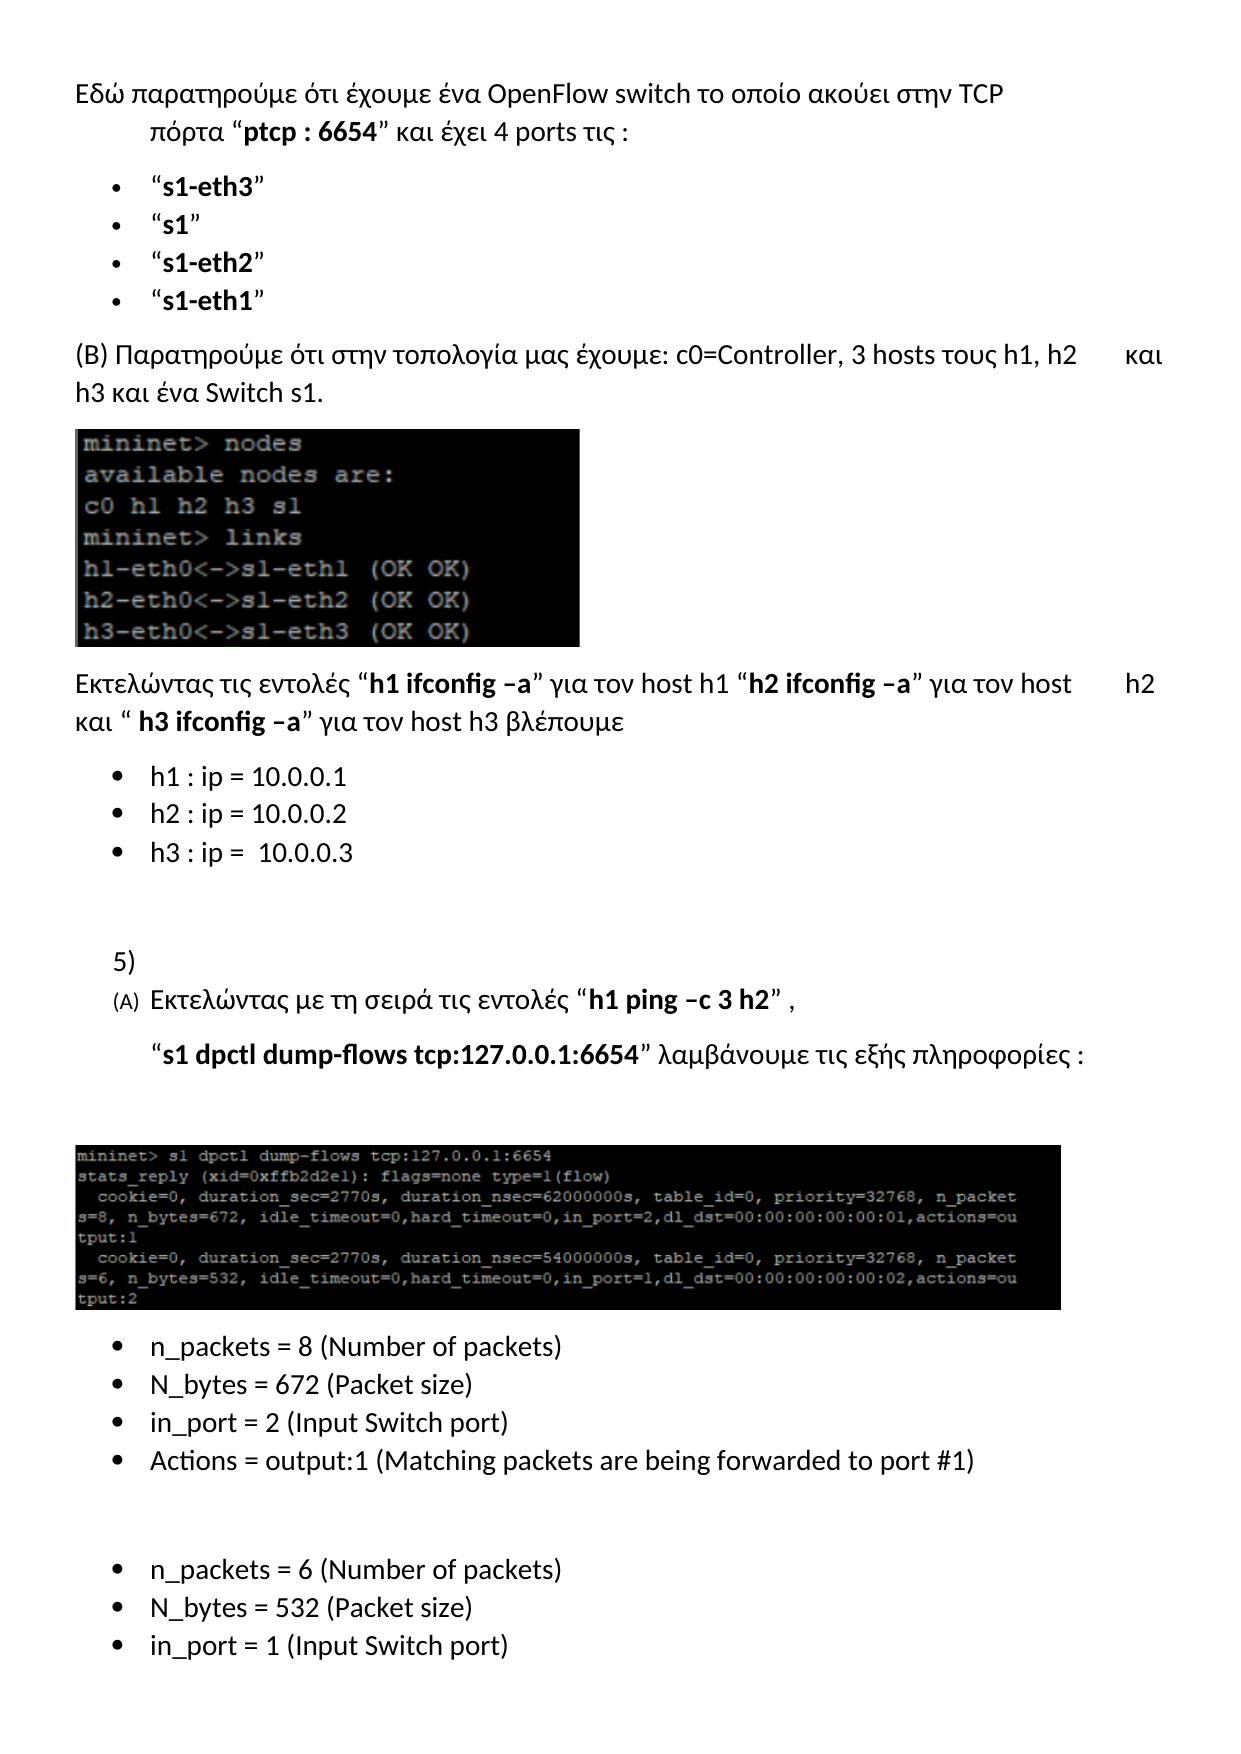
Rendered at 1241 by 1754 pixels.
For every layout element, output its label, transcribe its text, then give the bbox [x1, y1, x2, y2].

list h2 : ip = 10.0.0.2 [112, 796, 1165, 831]
list n_packets = 8 (Number of packets) [112, 1328, 1165, 1364]
list N_bytes = 672 (Packet size) [112, 1366, 1165, 1402]
list h1 : ip = 10.0.0.1 [112, 758, 1165, 793]
list “s1-eth3” [112, 168, 1165, 203]
text Εδώ παρατηρούμε ότι έχουμε ένα OpenFlow switch το οποίο ακούει στην TCP πόρτα “ptcp : 6654” και έχει 4 ports τις : [75, 75, 1165, 149]
text (B) Παρατηρούμε ότι στην τοπολογία μας έχουμε: c0=Controller, 3 hosts τους h1, h2 και h3 και ένα Switch s1. [75, 336, 1165, 410]
list N_bytes = 532 (Packet size) [112, 1589, 1165, 1625]
list “s1-eth2” [112, 244, 1165, 279]
list “s1” [112, 206, 1165, 241]
list Εκτελώντας με τη σειρά τις εντολές “h1 ping –c 3 h2” , [112, 981, 1165, 1017]
list “s1-eth1” [112, 282, 1165, 317]
list n_packets = 6 (Number of packets) [112, 1551, 1165, 1587]
list in_port = 1 (Input Switch port) [112, 1627, 1165, 1663]
list in_port = 2 (Input Switch port) [112, 1404, 1165, 1440]
list Actions = output:1 (Matching packets are being forwarded to port #1) [112, 1442, 1165, 1478]
text “s1 dpctl dump-flows tcp:127.0.0.1:6654” λαμβάνουμε τις εξής πληροφορίες : [75, 1036, 1165, 1071]
text Εκτελώντας τις εντολές “h1 ifconfig –a” για τον host h1 “h2 ifconfig –a” για τον host h2 και “ h3 ifconfig –a” για τον host h3 βλέπουμε [75, 665, 1165, 738]
list h3 : ip = 10.0.0.3 [112, 834, 1165, 869]
